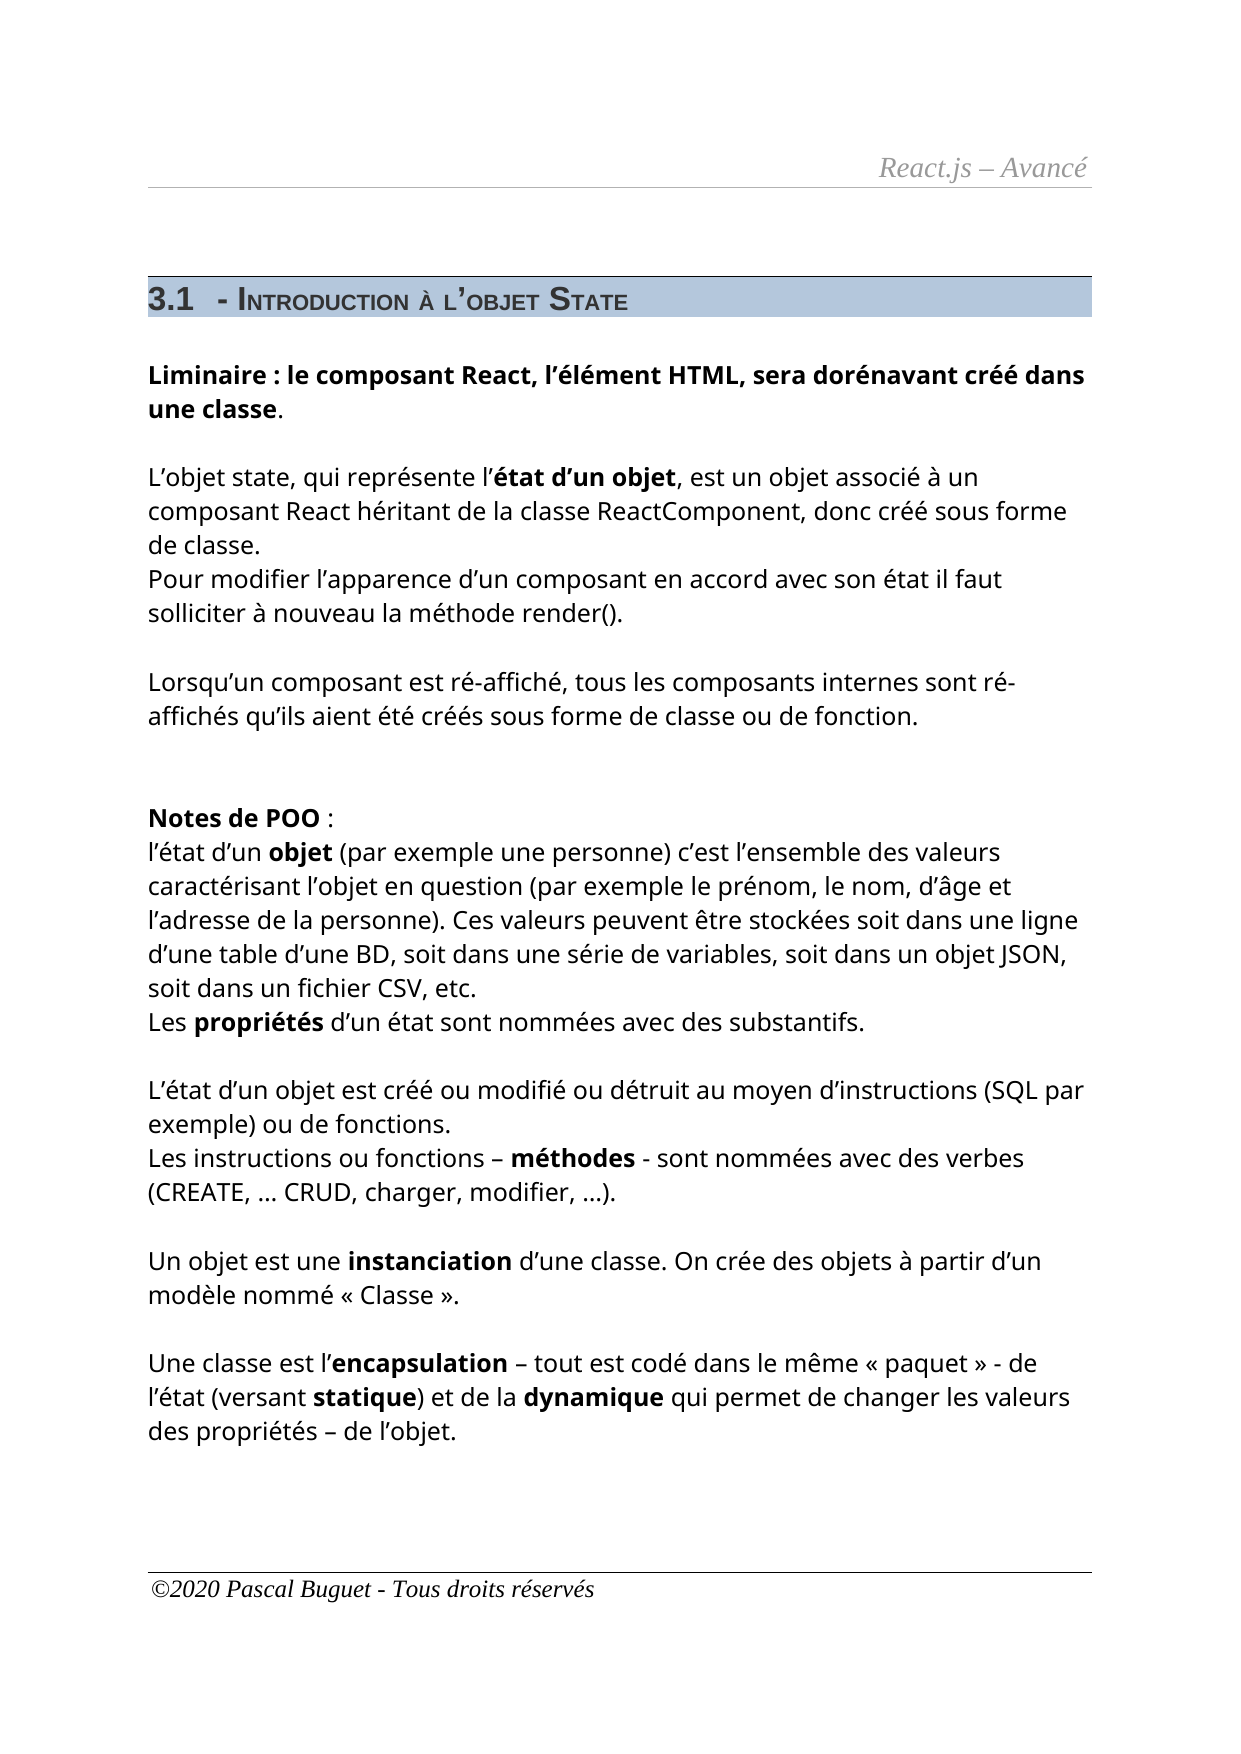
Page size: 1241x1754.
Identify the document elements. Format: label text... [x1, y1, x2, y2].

text Un objet est une instanciation d’une classe. On crée des objets à partir d’un modèle nommé « Classe ». [148, 1243, 1092, 1311]
text Les instructions ou fonctions – méthodes - sont nommées avec des verbes (CREATE, … CRUD, charger, modifier, …). [148, 1141, 1092, 1209]
text Liminaire : le composant React, l’élément HTML, sera dorénavant créé dans une classe. [148, 358, 1092, 426]
text Une classe est l’encapsulation – tout est codé dans le même « paquet » - de l’état (versant statique) et de la dynamique qui permet de changer les valeurs des propriétés – de l’objet. [148, 1345, 1092, 1448]
text Pour modifier l’apparence d’un composant en accord avec son état il faut solliciter à nouveau la méthode render(). [148, 562, 1092, 630]
text L’objet state, qui représente l’état d’un objet, est un objet associé à un composant React héritant de la classe ReactComponent, donc créé sous forme de classe. [148, 460, 1092, 562]
text l’état d’un objet (par exemple une personne) c’est l’ensemble des valeurs caractérisant l’objet en question (par exemple le prénom, le nom, d’âge et l’adresse de la personne). Ces valeurs peuvent être stockées soit dans une ligne d’une table d’une BD, soit dans une série de variables, soit dans un objet JSON, soit dans un fichier CSV, etc. [148, 834, 1092, 1005]
text Notes de POO : [148, 800, 1092, 834]
text Lorsqu’un composant est ré-affiché, tous les composants internes sont ré-affichés qu’ils aient été créés sous forme de classe ou de fonction. [148, 664, 1092, 732]
text L’état d’un objet est créé ou modifié ou détruit au moyen d’instructions (SQL par exemple) ou de fonctions. [148, 1073, 1092, 1141]
subtitle - Introduction à l’objet State [148, 277, 1092, 317]
text Les propriétés d’un état sont nommées avec des substantifs. [148, 1005, 1092, 1039]
